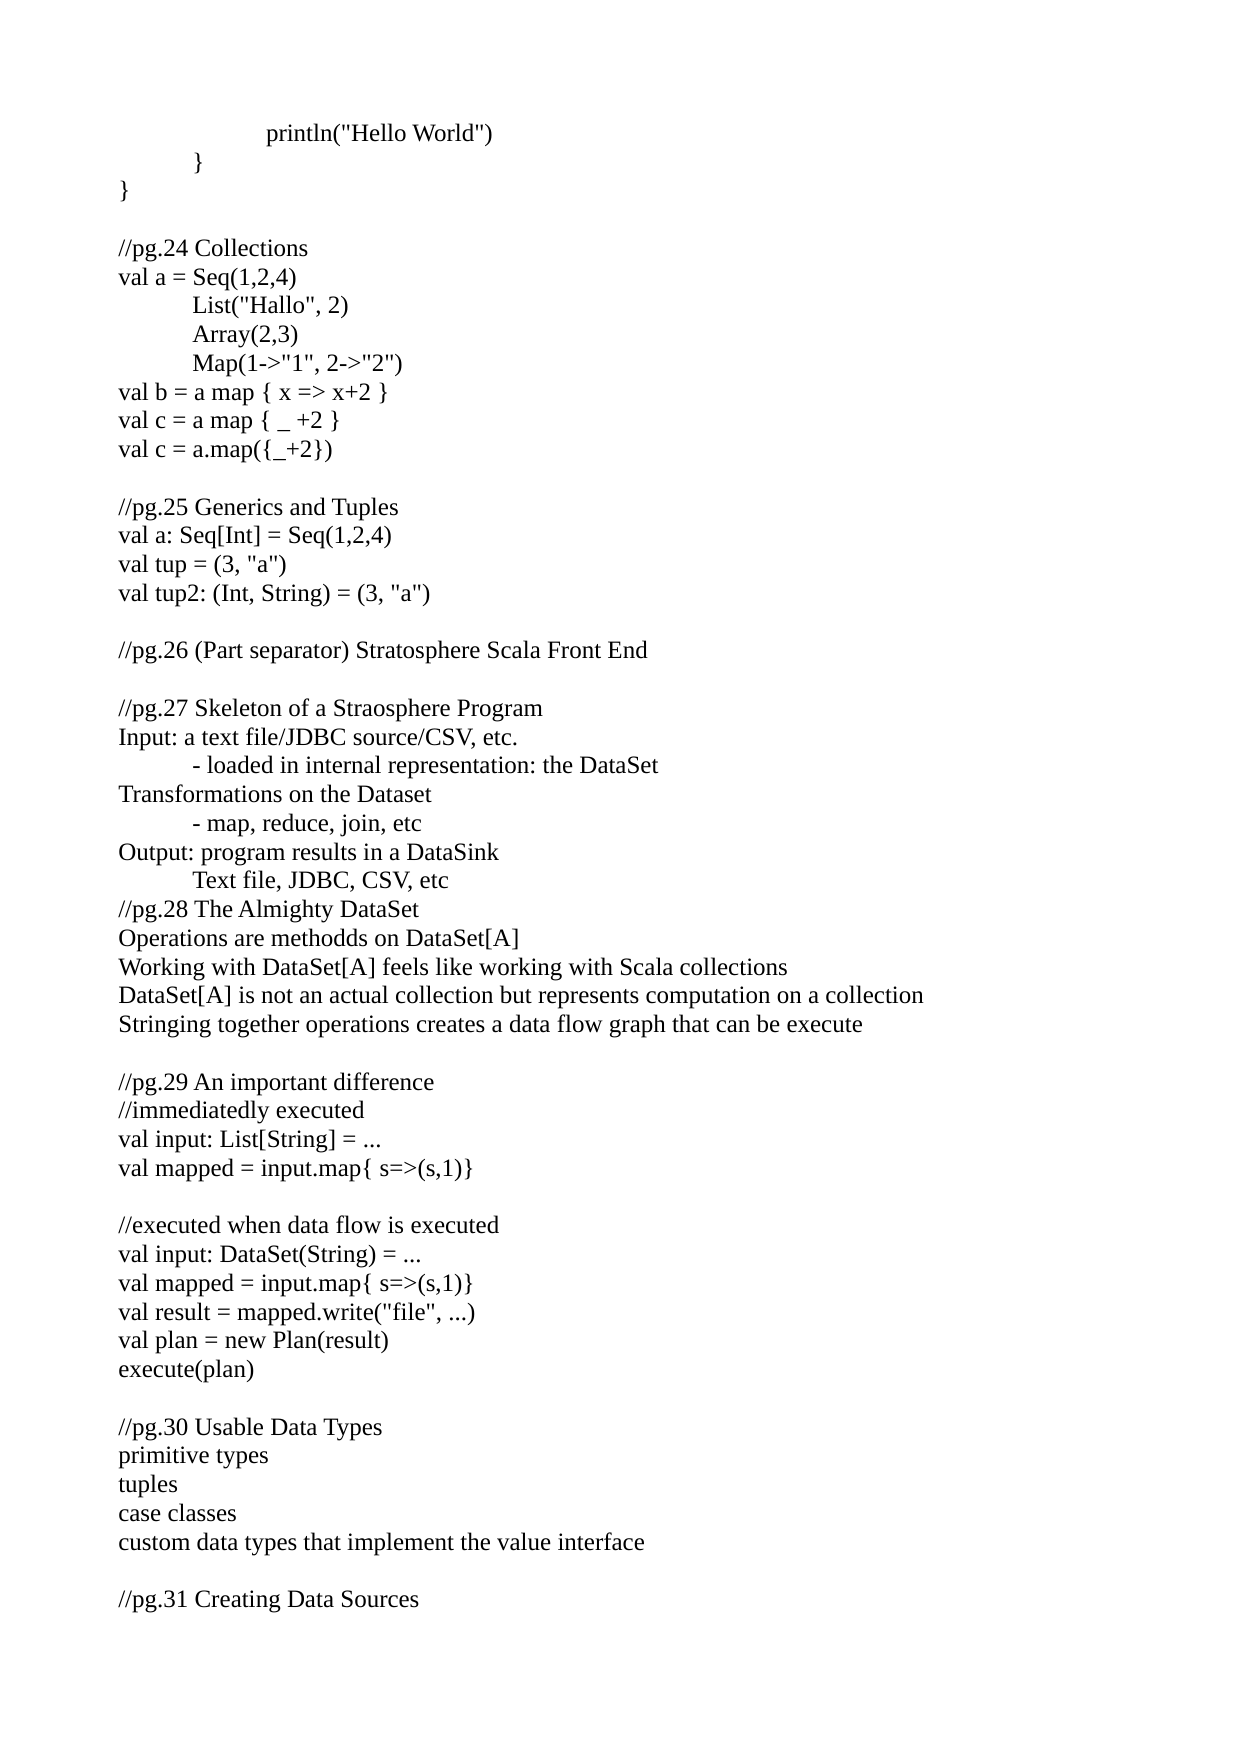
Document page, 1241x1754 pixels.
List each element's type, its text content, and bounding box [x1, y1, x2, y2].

text //pg.30 Usable Data Types [118, 1412, 1122, 1441]
text execute(plan) [118, 1354, 1122, 1383]
text List("Hallo", 2) [118, 291, 1122, 319]
text //pg.25 Generics and Tuples [118, 492, 1122, 521]
text } [118, 147, 1122, 176]
text tuples [118, 1469, 1122, 1498]
text //immediatedly executed [118, 1096, 1122, 1124]
text val mapped = input.map{ s=>(s,1)} [118, 1268, 1122, 1297]
text val b = a map { x => x+2 } [118, 377, 1122, 406]
text Array(2,3) [118, 319, 1122, 348]
text //executed when data flow is executed [118, 1211, 1122, 1239]
text val plan = new Plan(result) [118, 1326, 1122, 1354]
text //pg.29 An important difference [118, 1067, 1122, 1096]
text val input: List[String] = ... [118, 1124, 1122, 1153]
text primitive types [118, 1441, 1122, 1469]
text - map, reduce, join, etc [118, 808, 1122, 837]
text Stringing together operations creates a data flow graph that can be execute [118, 1009, 1122, 1038]
text Working with DataSet[A] feels like working with Scala collections [118, 952, 1122, 981]
text //pg.24 Collections [118, 233, 1122, 262]
text custom data types that implement the value interface [118, 1527, 1122, 1556]
text val a = Seq(1,2,4) [118, 262, 1122, 291]
text val tup = (3, "a") [118, 549, 1122, 578]
text DataSet[A] is not an actual collection but represents computation on a collection [118, 981, 1122, 1009]
text Transformations on the Dataset [118, 779, 1122, 808]
text val a: Seq[Int] = Seq(1,2,4) [118, 521, 1122, 549]
text Text file, JDBC, CSV, etc [118, 866, 1122, 894]
text println("Hello World") [118, 118, 1122, 147]
text } [118, 176, 1122, 204]
text val c = a map { _ +2 } [118, 406, 1122, 434]
text Output: program results in a DataSink [118, 837, 1122, 866]
text val mapped = input.map{ s=>(s,1)} [118, 1153, 1122, 1182]
text val c = a.map({_+2}) [118, 434, 1122, 463]
text //pg.26 (Part separator) Stratosphere Scala Front End [118, 636, 1122, 664]
text Operations are methodds on DataSet[A] [118, 923, 1122, 952]
text Input: a text file/JDBC source/CSV, etc. [118, 722, 1122, 751]
text //pg.31 Creating Data Sources [118, 1584, 1122, 1613]
text //pg.27 Skeleton of a Straosphere Program [118, 693, 1122, 722]
text //pg.28 The Almighty DataSet [118, 894, 1122, 923]
text val tup2: (Int, String) = (3, "a") [118, 578, 1122, 607]
text Map(1->"1", 2->"2") [118, 348, 1122, 377]
text case classes [118, 1498, 1122, 1527]
text - loaded in internal representation: the DataSet [118, 751, 1122, 779]
text val input: DataSet(String) = ... [118, 1239, 1122, 1268]
text val result = mapped.write("file", ...) [118, 1297, 1122, 1326]
